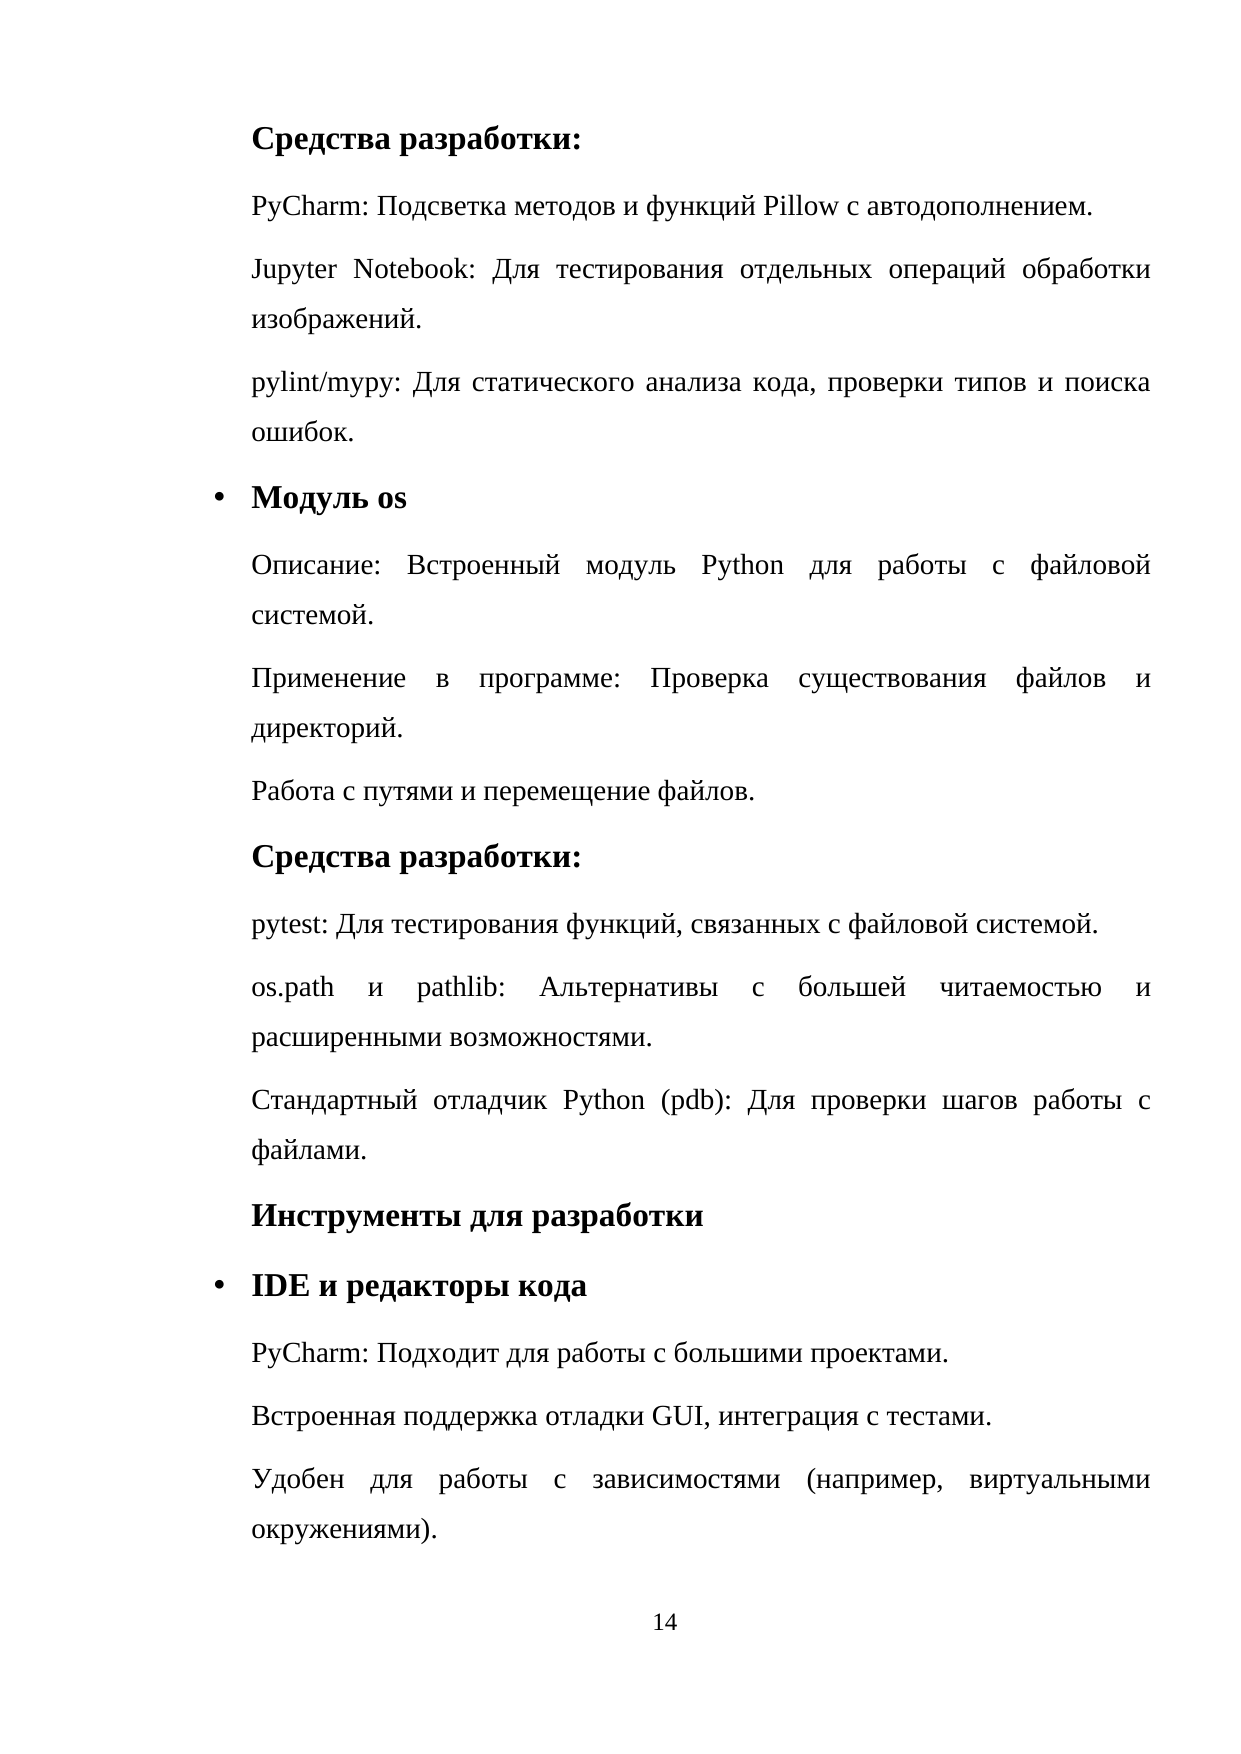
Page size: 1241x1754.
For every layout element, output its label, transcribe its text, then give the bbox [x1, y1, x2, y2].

text Описание: Встроенный модуль Python для работы с файловой системой. [251, 547, 1152, 631]
text Средства разработки: [251, 836, 1152, 874]
list Встроенная поддержка отладки GUI, интеграция с тестами. [251, 1398, 1152, 1432]
text os.path и pathlib: Альтернативы с большей читаемостью и расширенными возможностями. [251, 969, 1152, 1053]
text PyCharm: Подходит для работы с большими проектами. [251, 1335, 1152, 1369]
list Инструменты для разработки [251, 1195, 1152, 1234]
list Удобен для работы с зависимостями (например, виртуальными окружениями). [251, 1461, 1152, 1545]
list IDE и редакторы кода [213, 1265, 1152, 1304]
list pylint/mypy: Для статического анализа кода, проверки типов и поиска ошибок. [251, 364, 1152, 448]
list PyCharm: Подсветка методов и функций Pillow с автодополнением. [251, 188, 1152, 222]
list Средства разработки: [251, 118, 1152, 156]
text pytest: Для тестирования функций, связанных с файловой системой. [251, 906, 1152, 940]
text Применение в программе: Проверка существования файлов и директорий. [251, 660, 1152, 744]
list Jupyter Notebook: Для тестирования отдельных операций обработки изображений. [251, 251, 1152, 335]
list Модуль os [213, 477, 1152, 516]
text Стандартный отладчик Python (pdb): Для проверки шагов работы с файлами. [251, 1082, 1152, 1166]
text Работа с путями и перемещение файлов. [251, 773, 1152, 807]
